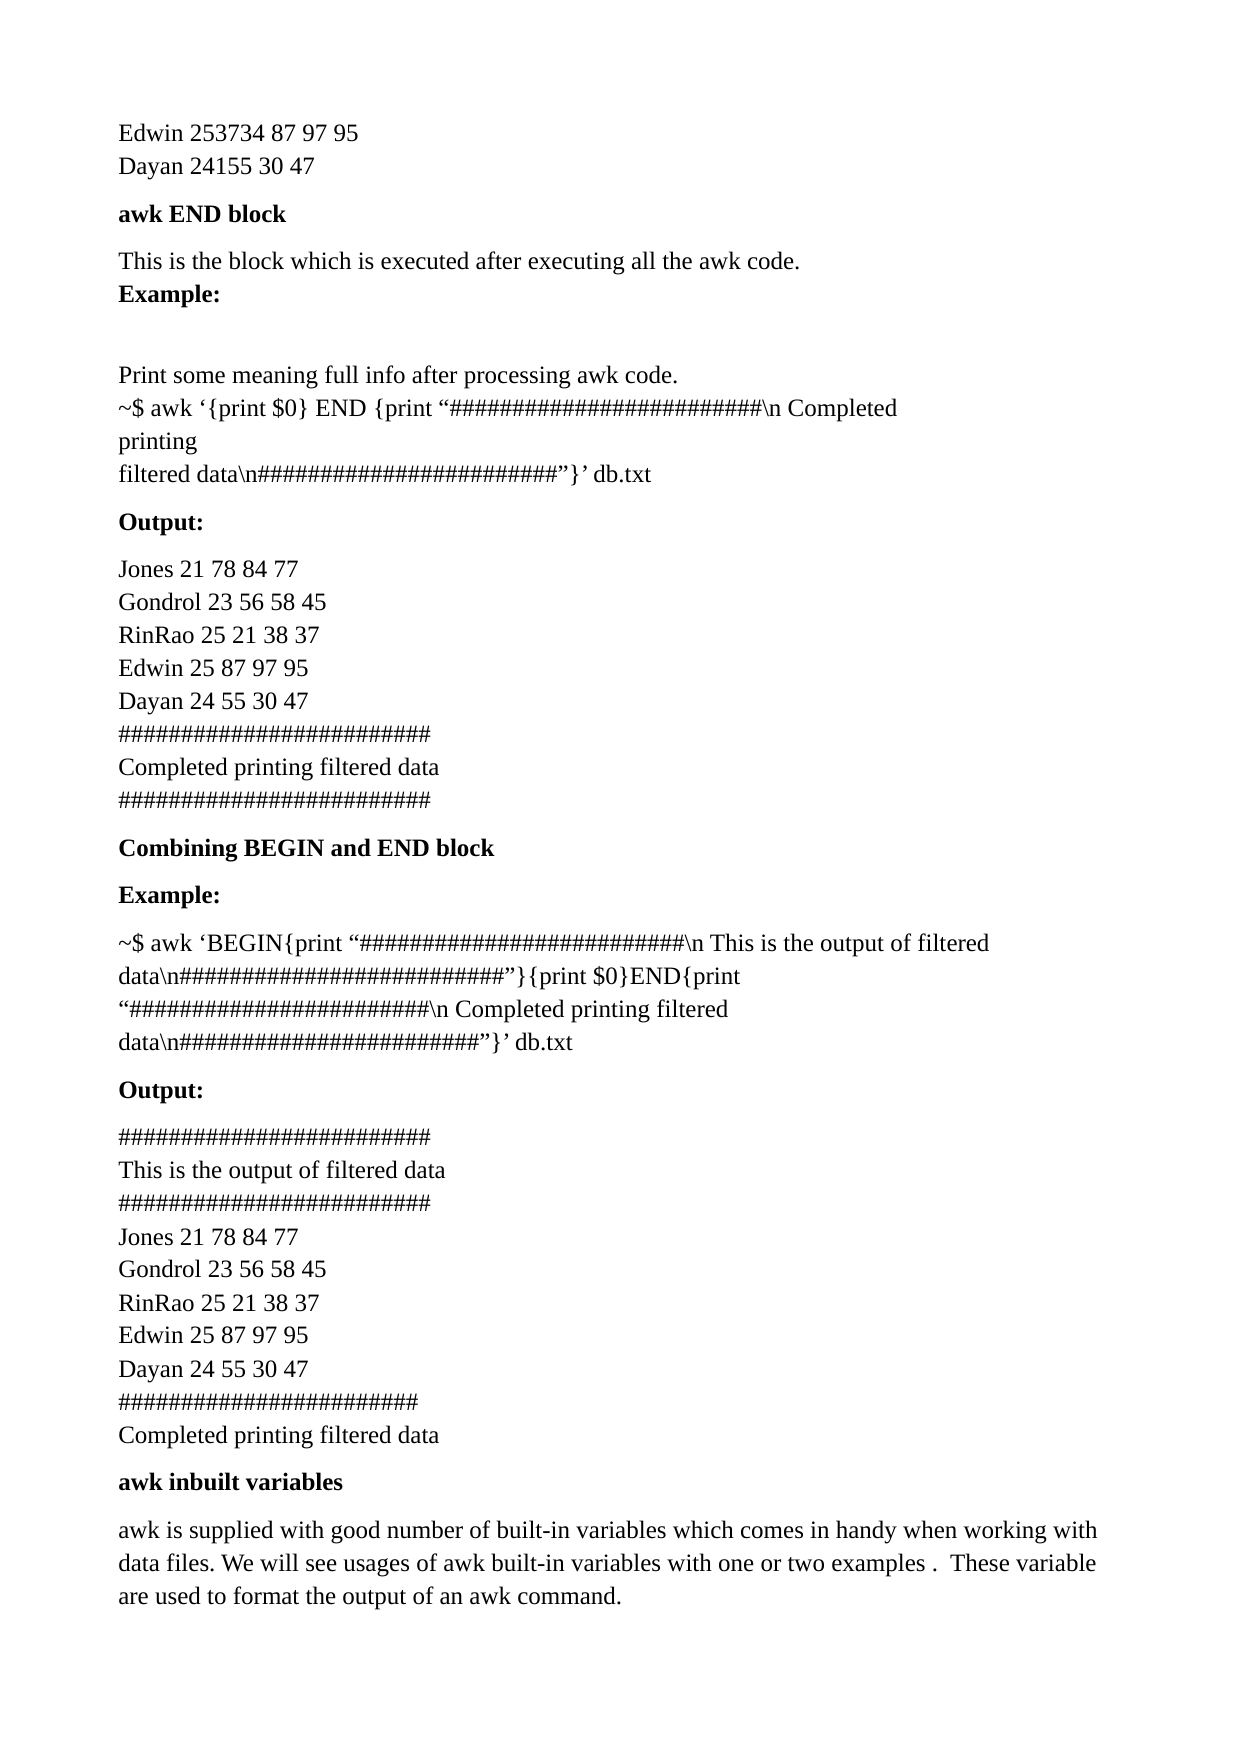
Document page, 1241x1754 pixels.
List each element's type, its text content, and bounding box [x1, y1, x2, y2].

text Combining BEGIN and END block [118, 833, 1122, 862]
text awk END block [118, 199, 1122, 227]
text ~$ awk ‘BEGIN{print “##########################\n This is the output of filtered data\n##########################”}{print $0}END{print “########################\n Completed printing filtered data\n########################”}’ db.txt [118, 928, 1122, 1056]
text Print some meaning full info after processing awk code. ~$ awk ‘{print $0} END {print “#########################\n Completed printing filtered data\n########################”}’ db.txt [118, 327, 1122, 488]
text This is the block which is executed after executing all the awk code. Example: [118, 246, 1122, 308]
text Edwin 253734 87 97 95 Dayan 24155 30 47 [118, 118, 1122, 180]
text Output: [118, 507, 1122, 535]
text ######################### This is the output of filtered data ######################### Jones 21 78 84 77 Gondrol 23 56 58 45 RinRao 25 21 38 37 Edwin 25 87 97 95 Dayan 24 55 30 47 ######################## Completed printing filtered data [118, 1122, 1122, 1448]
text awk is supplied with good number of built-in variables which comes in handy when working with data files. We will see usages of awk built-in variables with one or two examples . These variable are used to format the output of an awk command. [118, 1515, 1122, 1610]
text Output: [118, 1075, 1122, 1104]
text awk inbuilt variables [118, 1467, 1122, 1496]
text Jones 21 78 84 77 Gondrol 23 56 58 45 RinRao 25 21 38 37 Edwin 25 87 97 95 Dayan 24 55 30 47 ######################### Completed printing filtered data ######################### [118, 554, 1122, 814]
text Example: [118, 881, 1122, 909]
